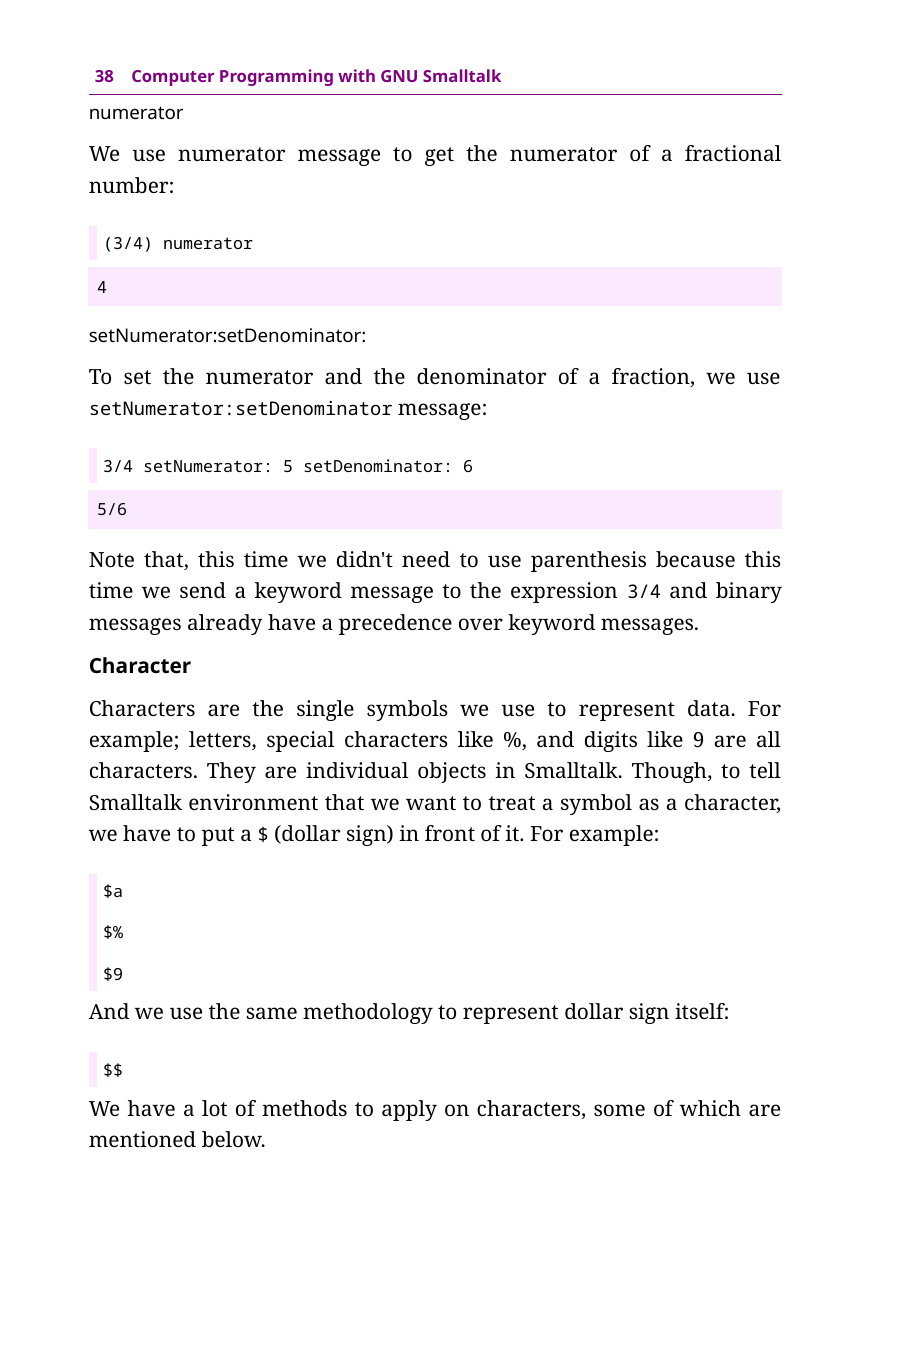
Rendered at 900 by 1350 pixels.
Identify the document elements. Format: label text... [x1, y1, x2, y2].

text 4 [97, 275, 773, 298]
text Characters are the single symbols we use to represent data. For example; letters, special characters like %, and digits like 9 are all characters. They are individual objects in Smalltalk. Though, to tell Smalltalk environment that we want to treat a symbol as a character, we have to put a $ (dollar sign) in front of it. For example: [88, 694, 782, 847]
subtitle numerator [88, 100, 782, 125]
text 5/6 [97, 498, 773, 521]
text 3/4 setNumerator: 5 setDenominator: 6 [97, 448, 782, 483]
text $$ [97, 1052, 782, 1087]
text Note that, this time we didn't need to use parenthesis because this time we send a keyword message to the expression 3/4 and binary messages already have a precedence over keyword messages. [88, 545, 782, 636]
text And we use the same methodology to represent dollar sign itself: [88, 997, 782, 1026]
text (3/4) numerator [97, 226, 782, 260]
text We use numerator message to get the numerator of a fractional number: [88, 139, 782, 199]
text To set the numerator and the denominator of a fraction, we use setNumerator:setDenominator message: [88, 362, 782, 422]
subtitle Character [88, 651, 782, 679]
text We have a lot of methods to apply on characters, some of which are mentioned below. [88, 1094, 782, 1153]
text $a [97, 874, 782, 902]
text $9 [97, 956, 782, 991]
text $% [97, 915, 782, 943]
subtitle setNumerator:setDenominator: [88, 322, 782, 348]
